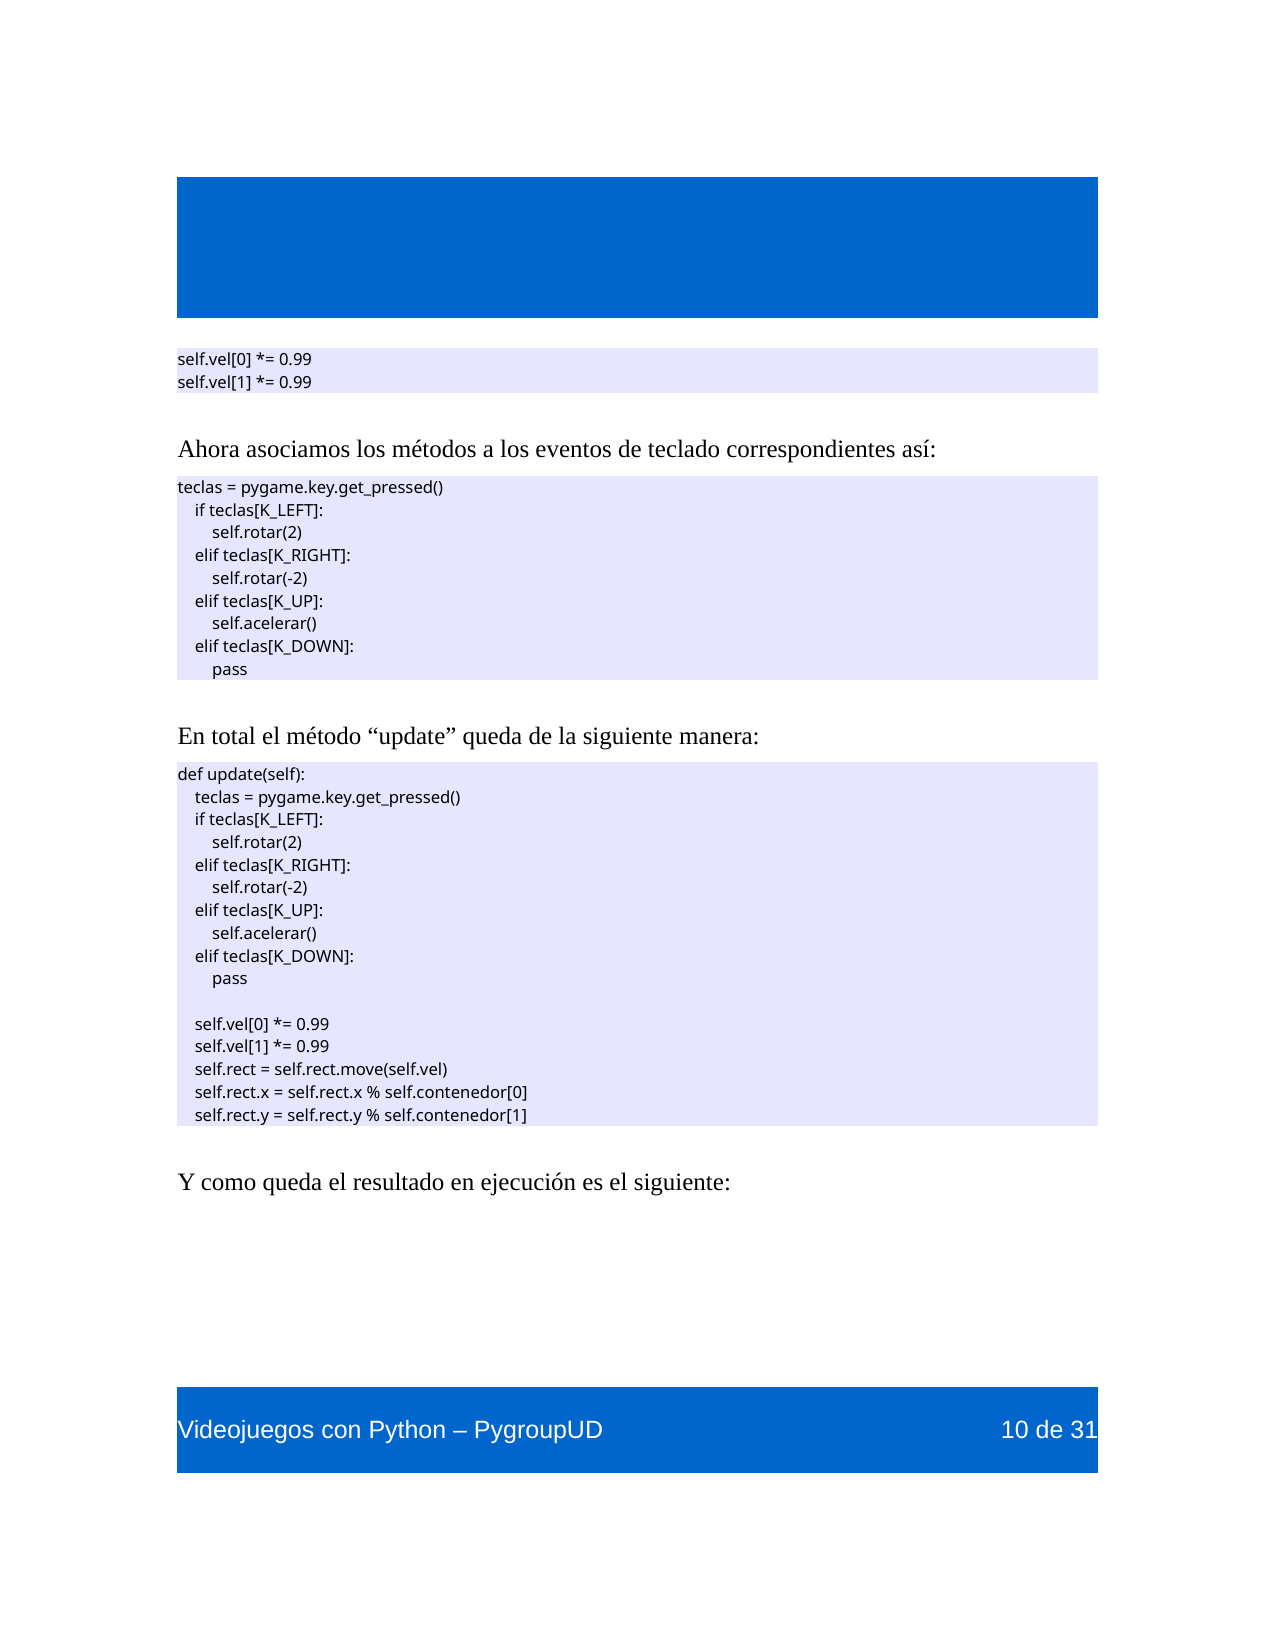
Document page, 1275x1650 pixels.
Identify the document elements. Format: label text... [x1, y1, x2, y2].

text pass [177, 967, 1098, 989]
text teclas = pygame.key.get_pressed() [177, 476, 1098, 498]
text self.rotar(-2) [177, 876, 1098, 899]
text self.acelerar() [177, 612, 1098, 634]
text elif teclas[K_RIGHT]: [177, 544, 1098, 566]
text self.acelerar() [177, 921, 1098, 944]
text self.vel[0] *= 0.99 [177, 348, 1098, 370]
text self.vel[1] *= 0.99 [177, 1035, 1098, 1058]
text if teclas[K_LEFT]: [177, 808, 1098, 831]
text self.rect = self.rect.move(self.vel) [177, 1058, 1098, 1080]
text self.vel[0] *= 0.99 [177, 1012, 1098, 1035]
text self.rotar(2) [177, 521, 1098, 544]
text elif teclas[K_UP]: [177, 899, 1098, 921]
text self.rect.y = self.rect.y % self.contenedor[1] [177, 1103, 1098, 1126]
text pass [177, 657, 1098, 680]
text elif teclas[K_DOWN]: [177, 944, 1098, 967]
text teclas = pygame.key.get_pressed() [177, 785, 1098, 808]
text def update(self): [177, 762, 1098, 785]
text self.rect.x = self.rect.x % self.contenedor[0] [177, 1080, 1098, 1103]
text Ahora asociamos los métodos a los eventos de teclado correspondientes así: [177, 434, 1098, 463]
text elif teclas[K_RIGHT]: [177, 853, 1098, 876]
text elif teclas[K_UP]: [177, 589, 1098, 612]
text Y como queda el resultado en ejecución es el siguiente: [177, 1167, 1098, 1196]
text En total el método “update” queda de la siguiente manera: [177, 721, 1098, 750]
text elif teclas[K_DOWN]: [177, 634, 1098, 657]
text self.rotar(2) [177, 831, 1098, 853]
text self.vel[1] *= 0.99 [177, 370, 1098, 393]
text if teclas[K_LEFT]: [177, 498, 1098, 521]
text self.rotar(-2) [177, 566, 1098, 589]
